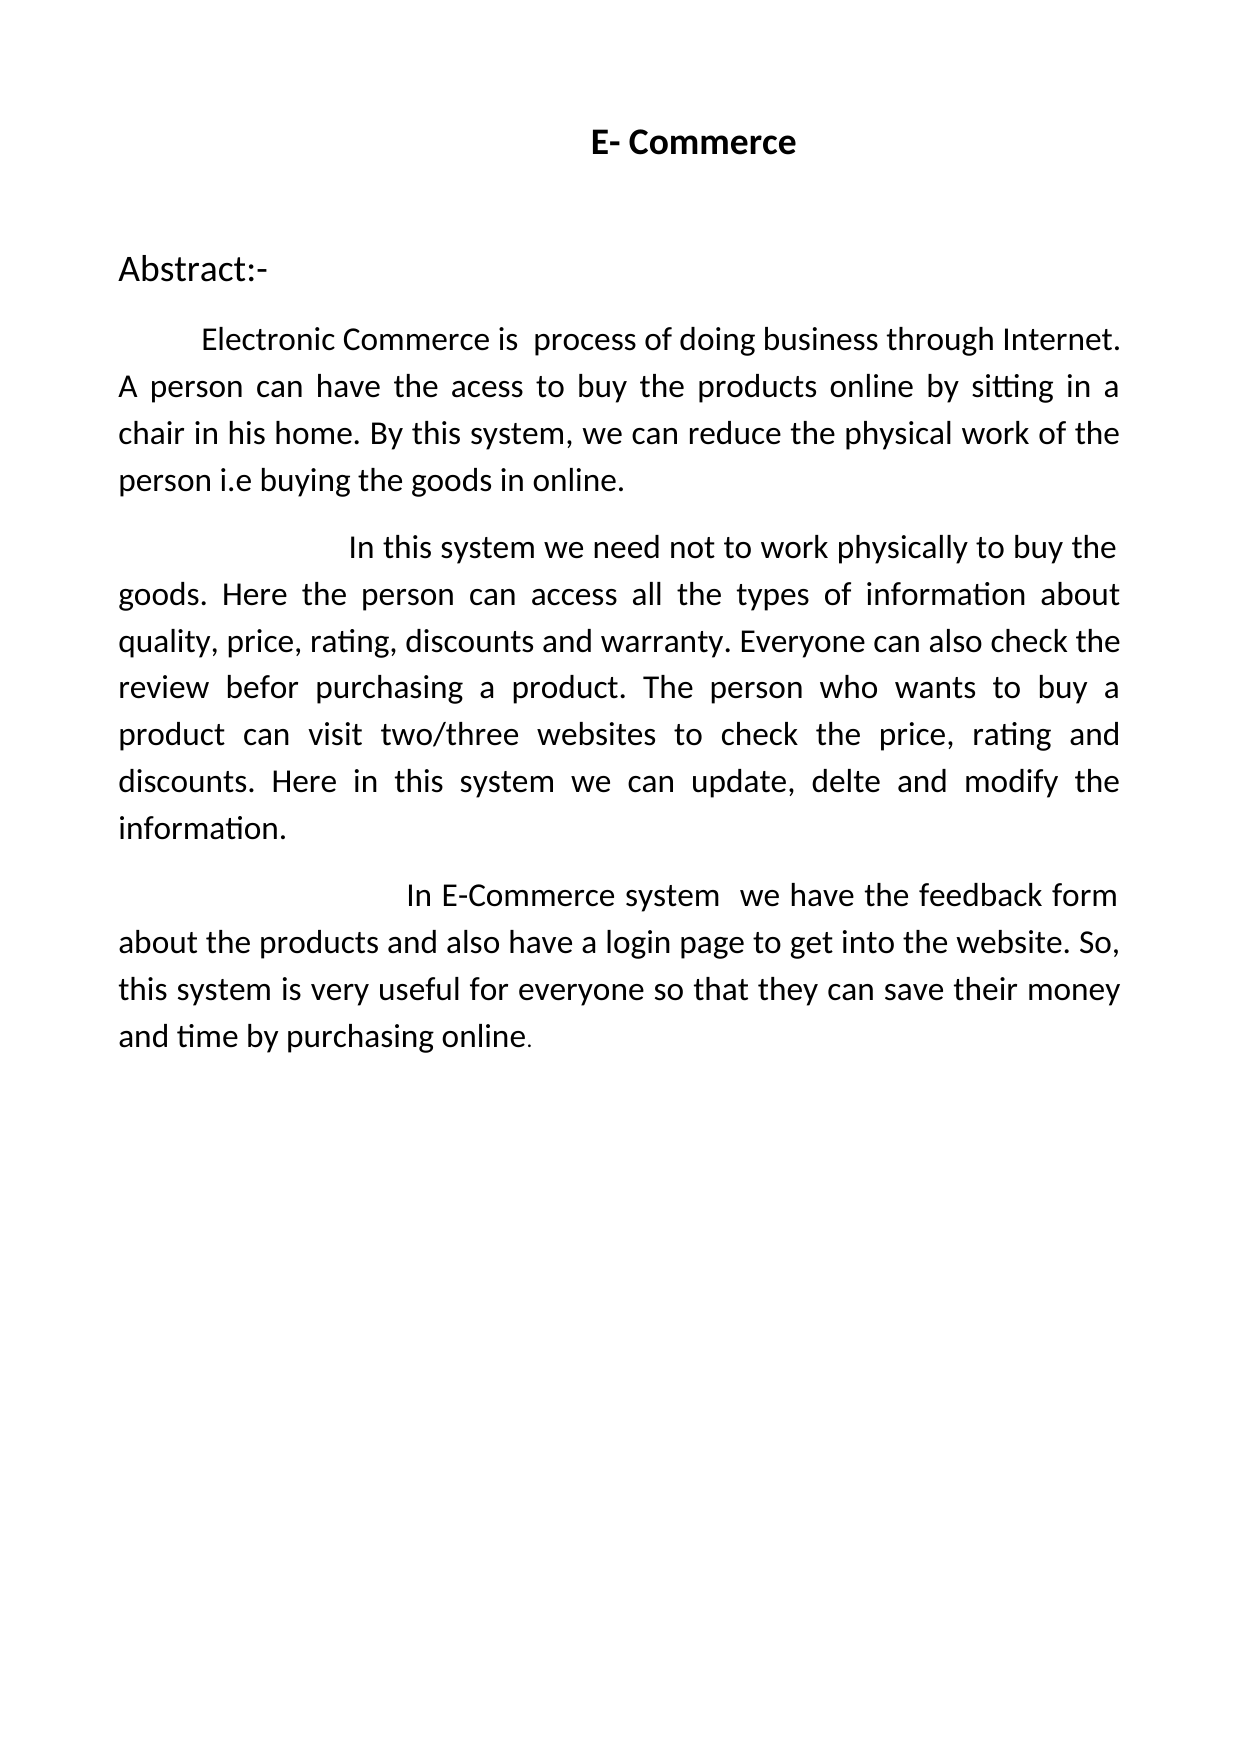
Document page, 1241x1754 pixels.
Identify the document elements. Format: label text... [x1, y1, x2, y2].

text Electronic Commerce is process of doing business through Internet. A person can have the acess to buy the products online by sitting in a chair in his home. By this system, we can reduce the physical work of the person i.e buying the goods in online. [118, 318, 1122, 499]
text E- Commerce [118, 118, 1122, 164]
text In this system we need not to work physically to buy the goods. Here the person can access all the types of information about quality, price, rating, discounts and warranty. Everyone can also check the review befor purchasing a product. The person who wants to buy a product can visit two/three websites to check the price, rating and discounts. Here in this system we can update, delte and modify the information. [118, 526, 1122, 847]
text Abstract:- [118, 245, 1122, 291]
text In E-Commerce system we have the feedback form about the products and also have a login page to get into the website. So, this system is very useful for everyone so that they can save their money and time by purchasing online. [118, 874, 1122, 1055]
